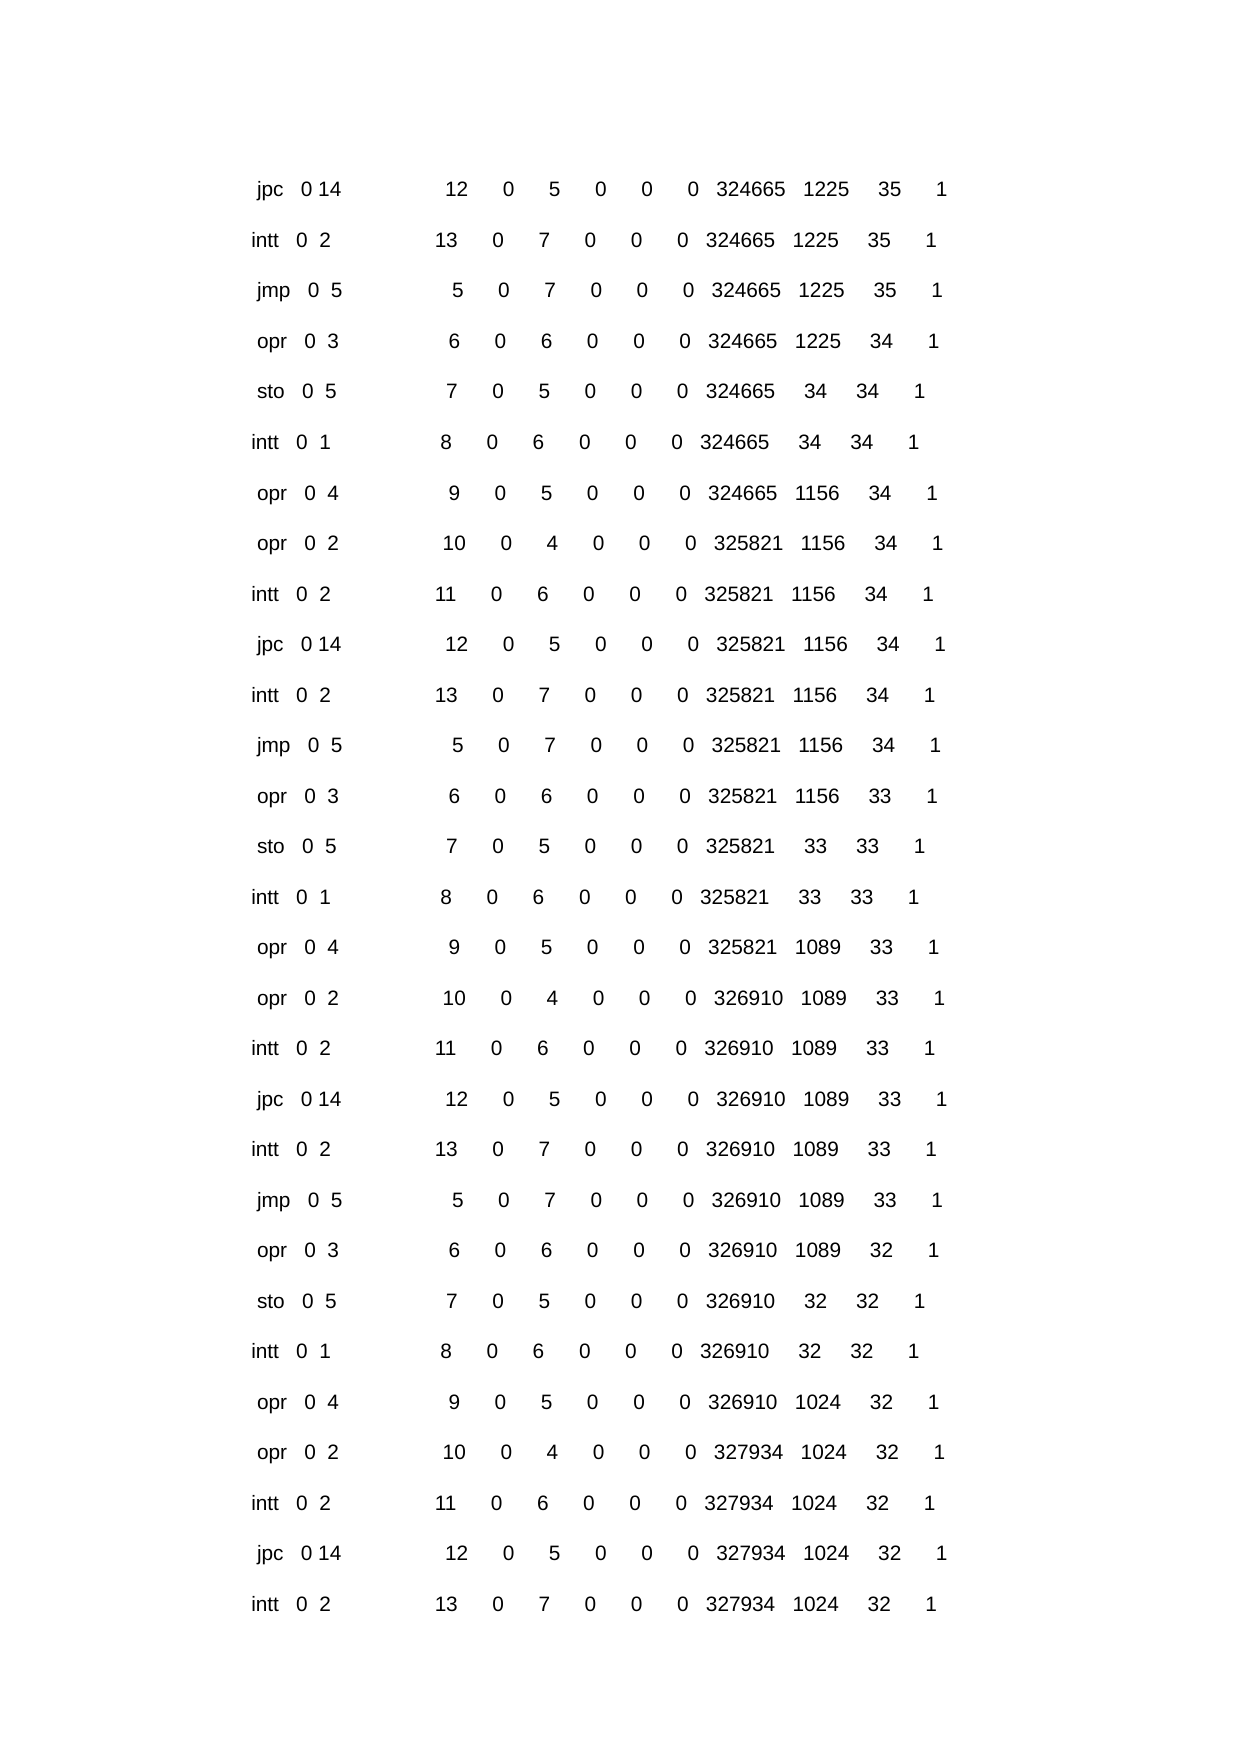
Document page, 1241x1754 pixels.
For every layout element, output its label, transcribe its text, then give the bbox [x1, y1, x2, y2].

text opr 0 2 10 0 4 0 0 0 326910 1089 33 1 [251, 986, 1122, 1009]
text jmp 0 5 5 0 7 0 0 0 326910 1089 33 1 [251, 1188, 1122, 1212]
text intt 0 1 8 0 6 0 0 0 326910 32 32 1 [251, 1339, 1122, 1363]
text jpc 0 14 12 0 5 0 0 0 324665 1225 35 1 [251, 177, 1122, 201]
text opr 0 4 9 0 5 0 0 0 326910 1024 32 1 [251, 1390, 1122, 1414]
text jmp 0 5 5 0 7 0 0 0 325821 1156 34 1 [251, 733, 1122, 757]
text intt 0 2 13 0 7 0 0 0 327934 1024 32 1 [251, 1592, 1122, 1616]
text jpc 0 14 12 0 5 0 0 0 326910 1089 33 1 [251, 1087, 1122, 1111]
text opr 0 3 6 0 6 0 0 0 324665 1225 34 1 [251, 329, 1122, 353]
text jpc 0 14 12 0 5 0 0 0 325821 1156 34 1 [251, 632, 1122, 656]
text intt 0 1 8 0 6 0 0 0 325821 33 33 1 [251, 884, 1122, 908]
text opr 0 4 9 0 5 0 0 0 324665 1156 34 1 [251, 480, 1122, 504]
text jmp 0 5 5 0 7 0 0 0 324665 1225 35 1 [251, 278, 1122, 302]
text intt 0 2 13 0 7 0 0 0 325821 1156 34 1 [251, 682, 1122, 706]
text sto 0 5 7 0 5 0 0 0 326910 32 32 1 [251, 1289, 1122, 1313]
text intt 0 2 11 0 6 0 0 0 326910 1089 33 1 [251, 1036, 1122, 1060]
text sto 0 5 7 0 5 0 0 0 325821 33 33 1 [251, 834, 1122, 858]
text intt 0 2 11 0 6 0 0 0 327934 1024 32 1 [251, 1491, 1122, 1515]
text intt 0 2 11 0 6 0 0 0 325821 1156 34 1 [251, 581, 1122, 605]
text opr 0 3 6 0 6 0 0 0 325821 1156 33 1 [251, 783, 1122, 807]
text intt 0 1 8 0 6 0 0 0 324665 34 34 1 [251, 430, 1122, 454]
text sto 0 5 7 0 5 0 0 0 324665 34 34 1 [251, 379, 1122, 403]
text intt 0 2 13 0 7 0 0 0 326910 1089 33 1 [251, 1137, 1122, 1161]
text opr 0 2 10 0 4 0 0 0 327934 1024 32 1 [251, 1440, 1122, 1464]
text opr 0 4 9 0 5 0 0 0 325821 1089 33 1 [251, 935, 1122, 959]
text jpc 0 14 12 0 5 0 0 0 327934 1024 32 1 [251, 1541, 1122, 1565]
text intt 0 2 13 0 7 0 0 0 324665 1225 35 1 [251, 228, 1122, 252]
text opr 0 3 6 0 6 0 0 0 326910 1089 32 1 [251, 1238, 1122, 1262]
text opr 0 2 10 0 4 0 0 0 325821 1156 34 1 [251, 531, 1122, 555]
